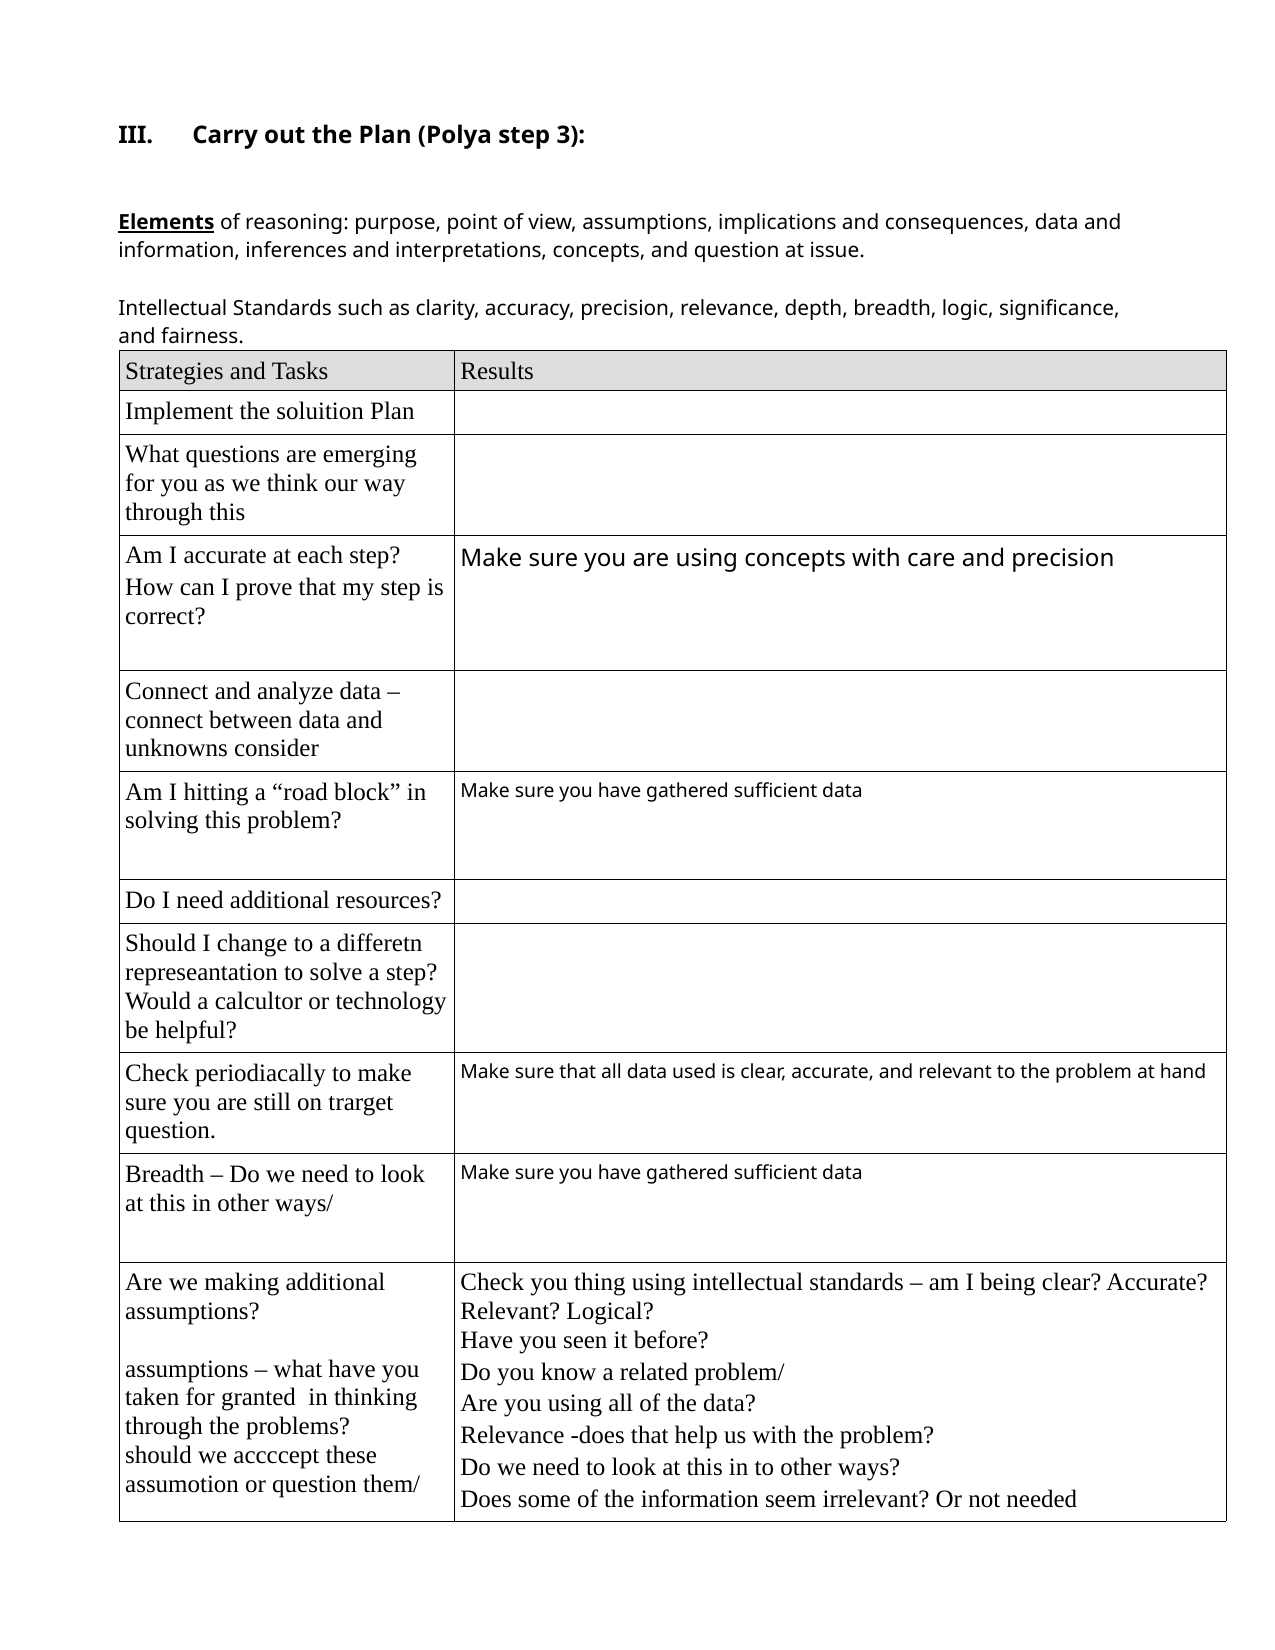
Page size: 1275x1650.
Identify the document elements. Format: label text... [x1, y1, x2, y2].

table_cell [455, 671, 1226, 771]
table_header Strategies and Tasks [120, 351, 454, 390]
table_cell Implement the soluition Plan [120, 391, 454, 434]
table_header Results [455, 351, 1226, 390]
text III. Carry out the Plan (Polya step 3): [118, 118, 1157, 175]
text Elements of reasoning: purpose, point of view, assumptions, implications and consequences, data and information, inferences and interpretations, concepts, and question at issue. [118, 207, 1157, 264]
table_cell [455, 391, 1226, 434]
table_cell [455, 880, 1226, 923]
table_cell Breadth – Do we need to look at this in other ways/ [120, 1154, 454, 1262]
table_cell Make sure you are using concepts with care and precision [455, 536, 1226, 670]
table_cell Make sure you have gathered sufficient data [455, 772, 1226, 879]
table_cell Am I hitting a “road block” in solving this problem? [120, 772, 454, 879]
table_cell [455, 435, 1226, 534]
table_cell Do I need additional resources? [120, 880, 454, 923]
text Intellectual Standards such as clarity, accuracy, precision, relevance, depth, breadth, logic, significance, and fairness. [118, 293, 1157, 350]
table_cell [455, 924, 1226, 1052]
table_cell Make sure you have gathered sufficient data [455, 1154, 1226, 1262]
table_cell Make sure that all data used is clear, accurate, and relevant to the problem at hand [455, 1053, 1226, 1153]
table_cell Connect and analyze data – connect between data and unknowns consider [120, 671, 454, 771]
table_cell Are we making additional assumptions? assumptions – what have you taken for granted in thinking through the problems? should we accccept these assumotion or question them/ [120, 1263, 454, 1521]
table_cell Check periodiacally to make sure you are still on trarget question. [120, 1053, 454, 1153]
table_cell Check you thing using intellectual standards – am I being clear? Accurate? Relevant? Logical? Have you seen it before? Do you know a related problem/ Are you using all of the data? Relevance -does that help us with the problem? Do we need to look at this in to other ways? Does some of the information seem irrelevant? Or not needed [455, 1263, 1226, 1521]
table_cell What questions are emerging for you as we think our way through this [120, 435, 454, 534]
table_cell Should I change to a differetn represeantation to solve a step? Would a calcultor or technology be helpful? [120, 924, 454, 1052]
table_cell Am I accurate at each step? How can I prove that my step is correct? [120, 536, 454, 670]
